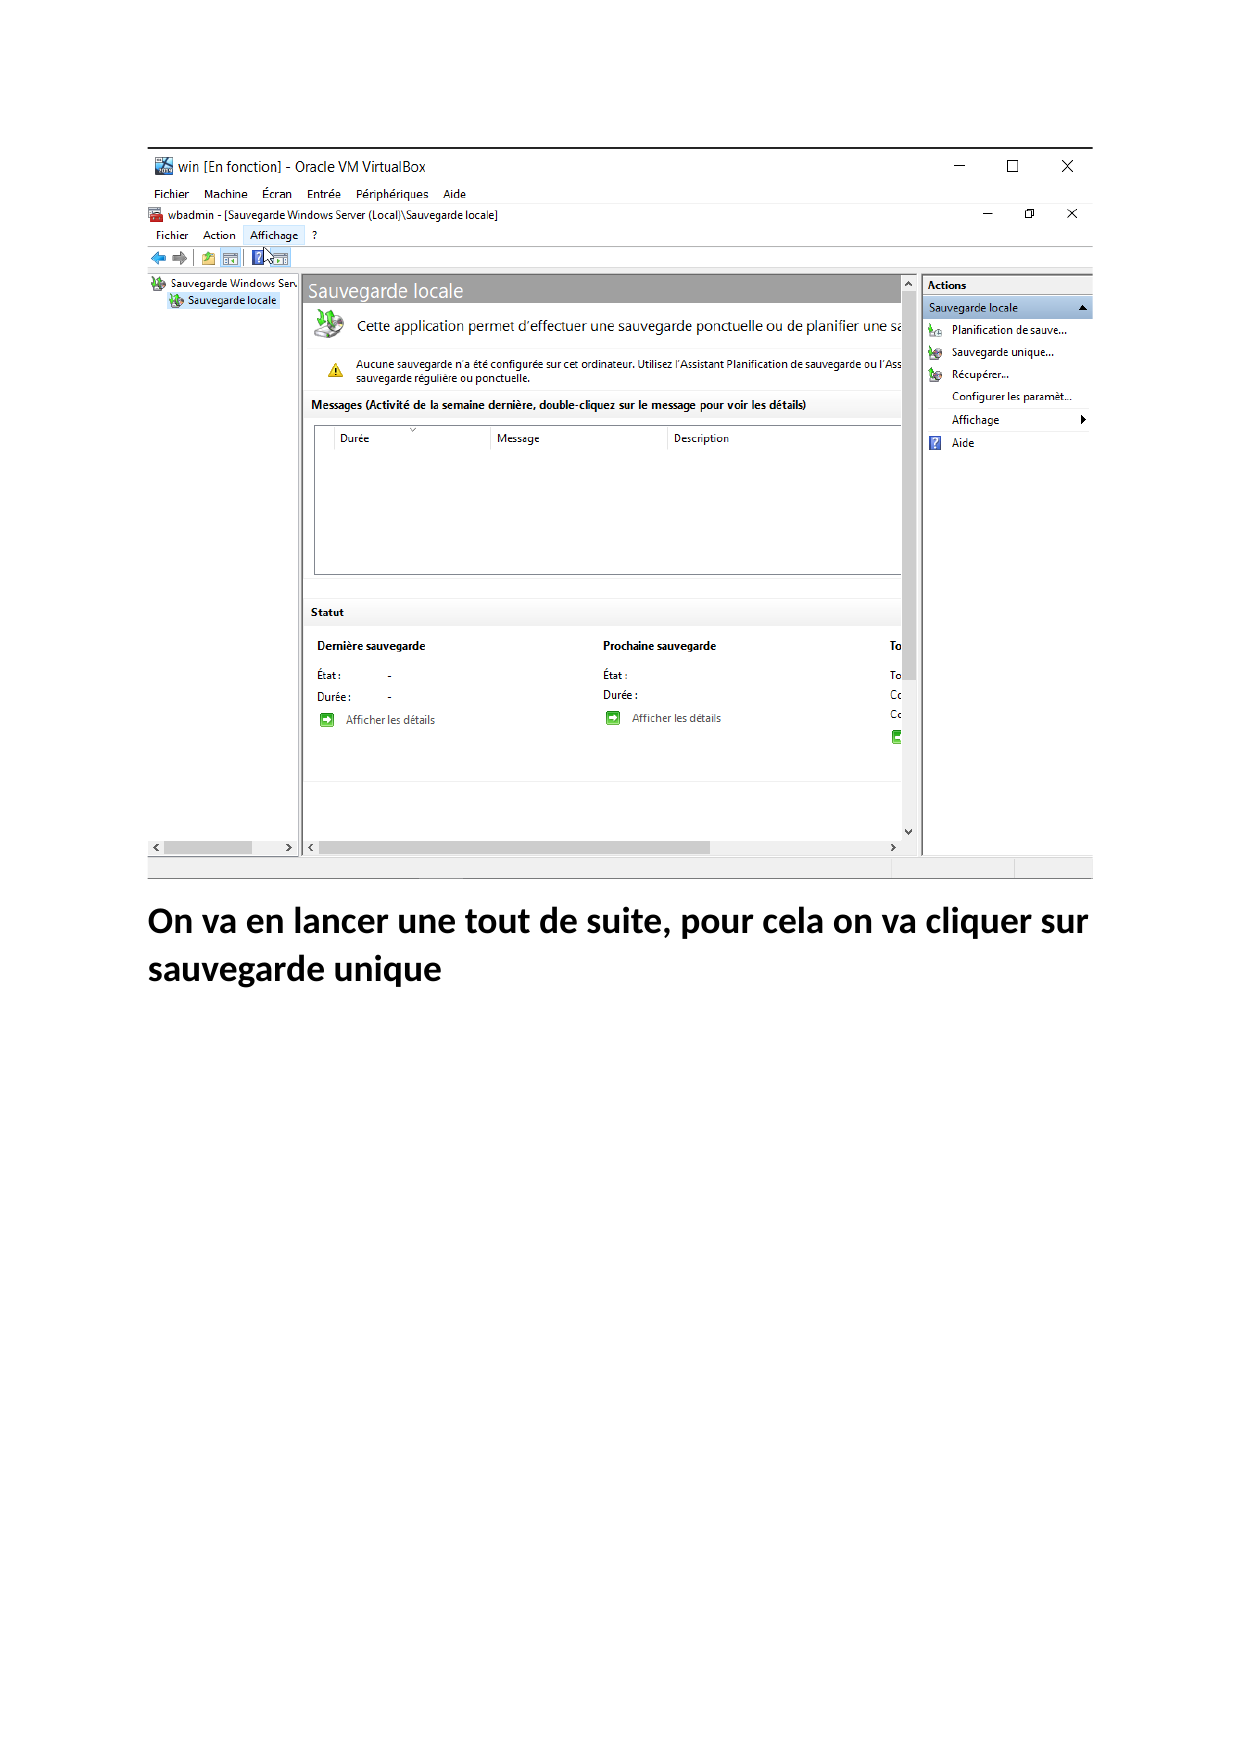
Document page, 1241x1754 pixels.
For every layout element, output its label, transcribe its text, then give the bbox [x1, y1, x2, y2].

text On va en lancer une tout de suite, pour cela on va cliquer sur sauvegarde unique [148, 897, 1093, 991]
